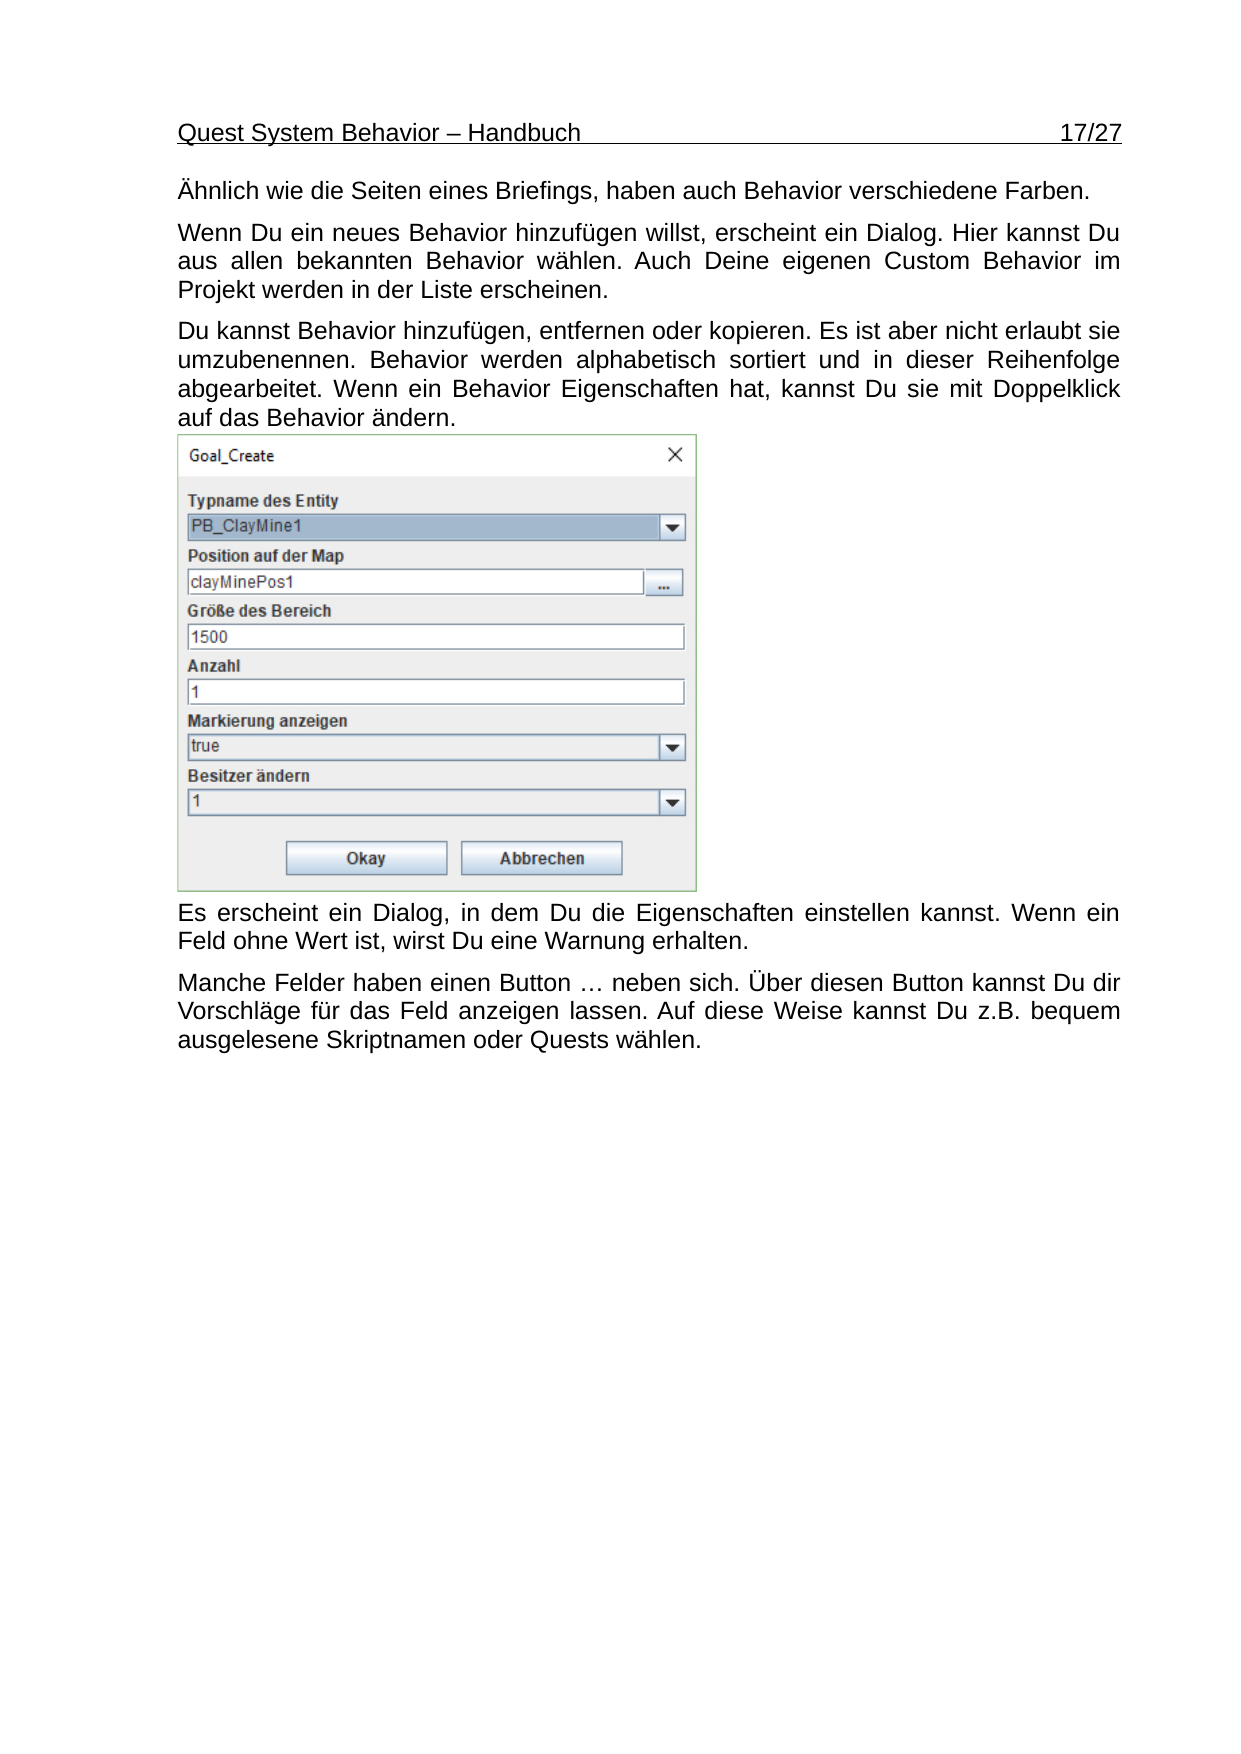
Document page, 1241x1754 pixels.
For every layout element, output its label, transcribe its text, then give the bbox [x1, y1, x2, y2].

text Es erscheint ein Dialog, in dem Du die Eigenschaften einstellen kannst. Wenn ein Feld ohne Wert ist, wirst Du eine Warnung erhalten. [177, 898, 1122, 955]
text Du kannst Behavior hinzufügen, entfernen oder kopieren. Es ist aber nicht erlaubt sie umzubenennen. Behavior werden alphabetisch sortiert und in dieser Reihenfolge abgearbeitet. Wenn ein Behavior Eigenschaften hat, kannst Du sie mit Doppelklick auf das Behavior ändern. [177, 316, 1122, 431]
text Wenn Du ein neues Behavior hinzufügen willst, erscheint ein Dialog. Hier kannst Du aus allen bekannten Behavior wählen. Auch Deine eigenen Custom Behavior im Projekt werden in der Liste erscheinen. [177, 218, 1122, 304]
text Manche Felder haben einen Button … neben sich. Über diesen Button kannst Du dir Vorschläge für das Feld anzeigen lassen. Auf diese Weise kannst Du z.B. bequem ausgelesene Skriptnamen oder Quests wählen. [177, 968, 1122, 1054]
text Ähnlich wie die Seiten eines Briefings, haben auch Behavior verschiedene Farben. [177, 176, 1122, 205]
picture [177, 434, 697, 892]
